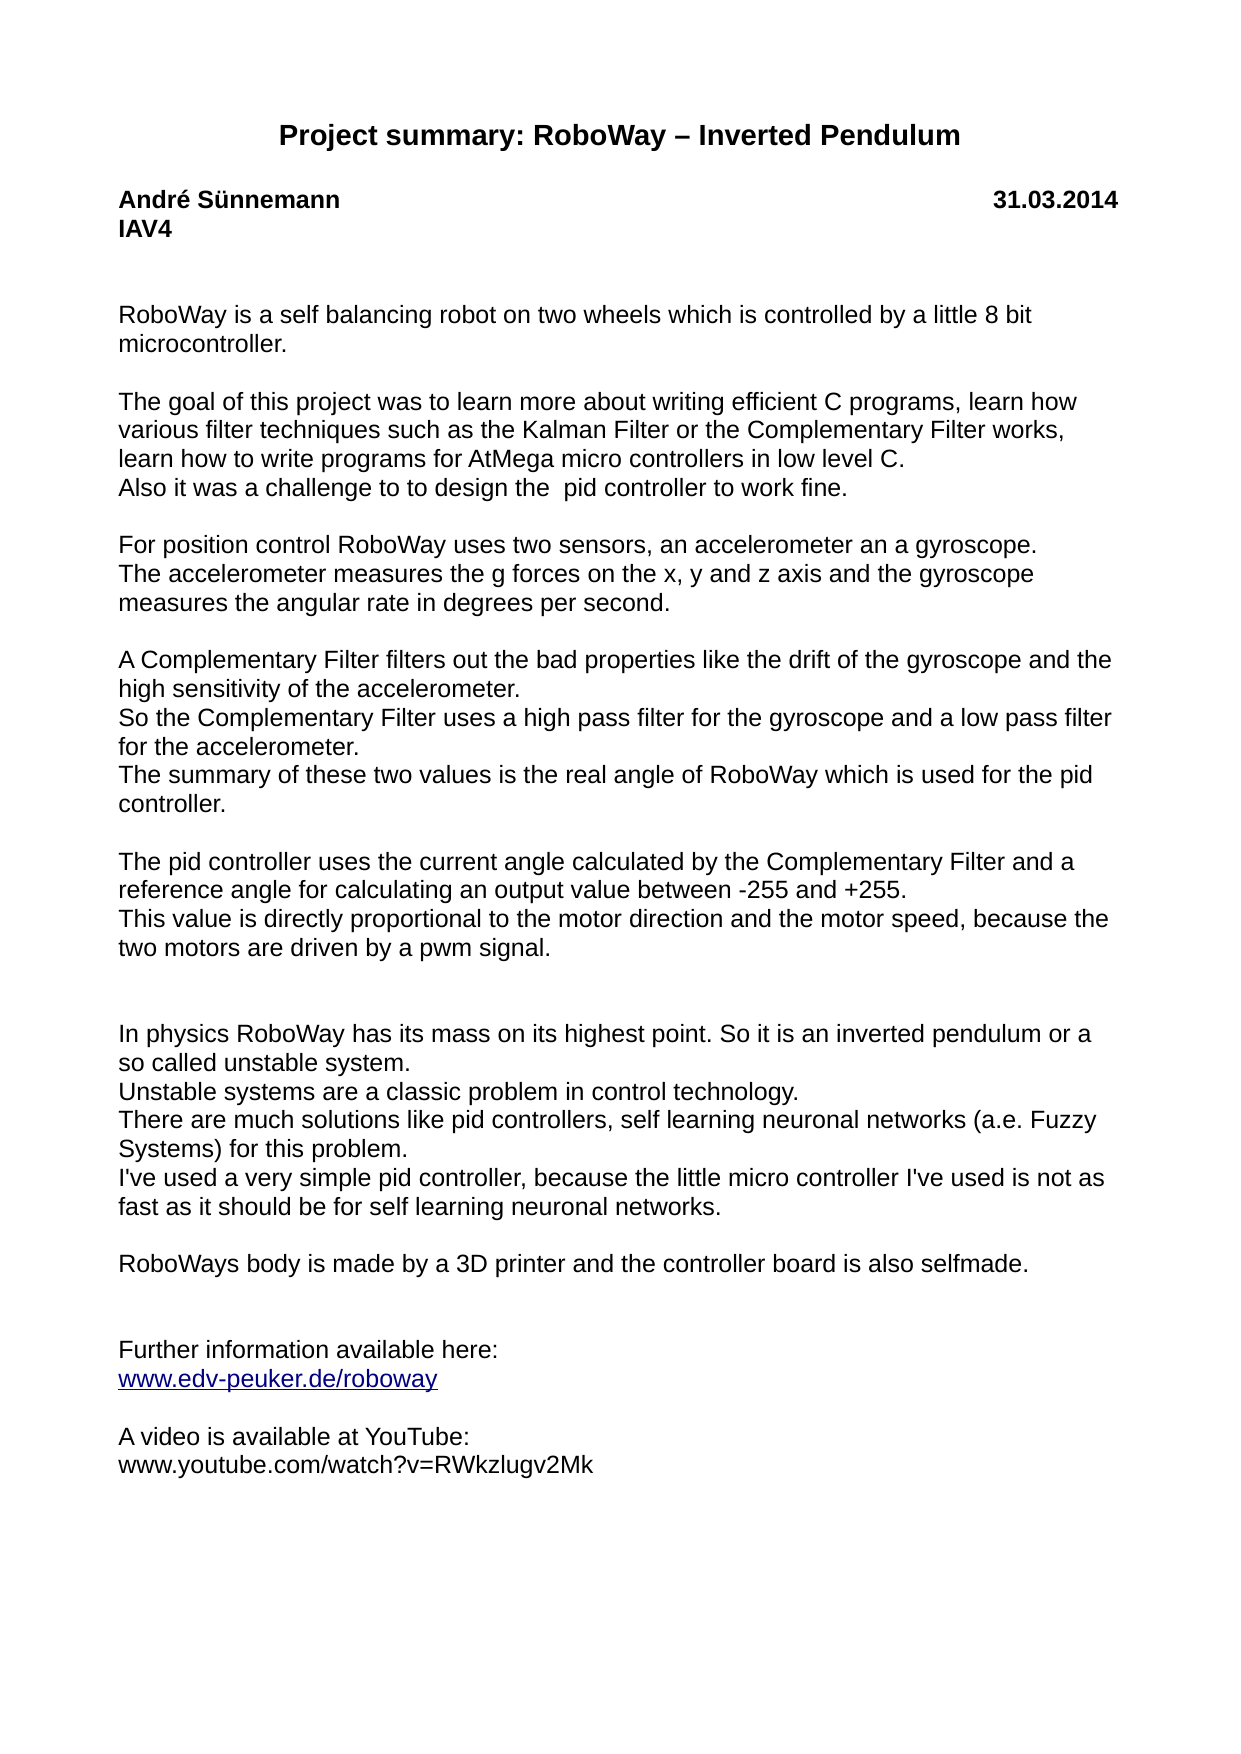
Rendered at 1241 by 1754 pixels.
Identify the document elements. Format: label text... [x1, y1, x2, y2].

text www.edv-peuker.de/roboway [118, 1364, 1122, 1393]
text A Complementary Filter filters out the bad properties like the drift of the gyroscope and the high sensitivity of the accelerometer. [118, 645, 1122, 703]
text The summary of these two values is the real angle of RoboWay which is used for the pid controller. [118, 760, 1122, 818]
text In physics RoboWay has its mass on its highest point. So it is an inverted pendulum or a so called unstable system. [118, 1019, 1122, 1076]
text The goal of this project was to learn more about writing efficient C programs, learn how various filter techniques such as the Kalman Filter or the Complementary Filter works, learn how to write programs for AtMega micro controllers in low level C. [118, 386, 1122, 473]
text I've used a very simple pid controller, because the little micro controller I've used is not as fast as it should be for self learning neuronal networks. [118, 1163, 1122, 1220]
text www.youtube.com/watch?v=RWkzlugv2Mk [118, 1450, 1122, 1479]
text RoboWay is a self balancing robot on two wheels which is controlled by a little 8 bit microcontroller. [118, 300, 1122, 358]
text IAV4 [118, 214, 1122, 243]
text Project summary: RoboWay – Inverted Pendulum [118, 118, 1122, 152]
text For position control RoboWay uses two sensors, an accelerometer an a gyroscope. [118, 530, 1122, 559]
text Also it was a challenge to to design the pid controller to work fine. [118, 473, 1122, 501]
text The accelerometer measures the g forces on the x, y and z axis and the gyroscope measures the angular rate in degrees per second. [118, 559, 1122, 616]
text A video is available at YouTube: [118, 1421, 1122, 1450]
text The pid controller uses the current angle calculated by the Complementary Filter and a reference angle for calculating an output value between -255 and +255. [118, 846, 1122, 904]
text Further information available here: [118, 1335, 1122, 1364]
text Unstable systems are a classic problem in control technology. [118, 1076, 1122, 1105]
text There are much solutions like pid controllers, self learning neuronal networks (a.e. Fuzzy Systems) for this problem. [118, 1105, 1122, 1163]
text RoboWays body is made by a 3D printer and the controller board is also selfmade. [118, 1249, 1122, 1278]
text This value is directly proportional to the motor direction and the motor speed, because the two motors are driven by a pwm signal. [118, 904, 1122, 961]
text So the Complementary Filter uses a high pass filter for the gyroscope and a low pass filter for the accelerometer. [118, 703, 1122, 760]
text André Sünnemann 31.03.2014 [118, 185, 1122, 214]
